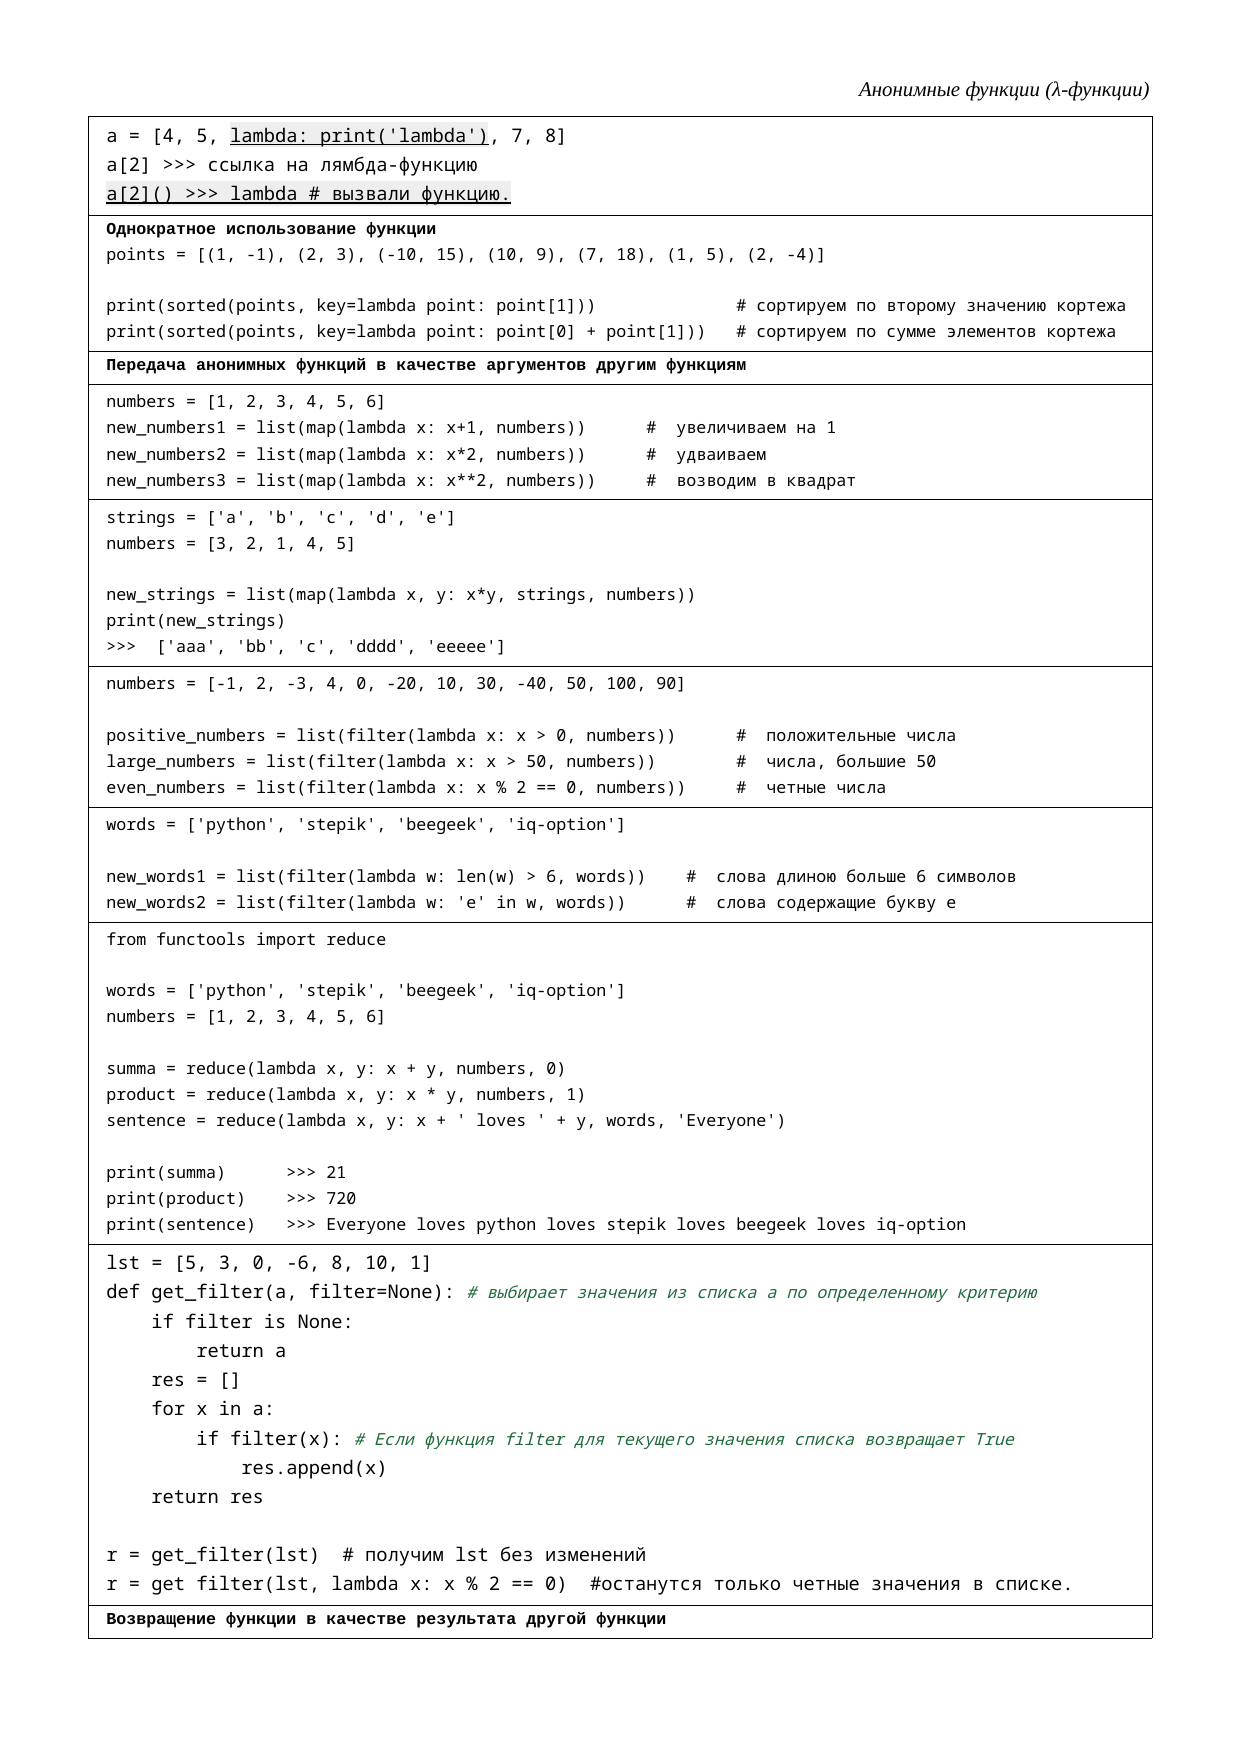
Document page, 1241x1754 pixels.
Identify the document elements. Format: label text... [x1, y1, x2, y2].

table_cell Возвращение функции в качестве результата другой функции [89, 1606, 1152, 1638]
table_cell words = ['python', 'stepik', 'beegeek', 'iq-option'] new_words1 = list(filter(lambda w: len(w) > 6, words)) # слова длиною больше 6 символов new_words2 = list(filter(lambda w: 'e' in w, words)) # слова содержащие букву e [89, 808, 1152, 922]
table_cell Однократное использование функции points = [(1, -1), (2, 3), (-10, 15), (10, 9), (7, 18), (1, 5), (2, -4)] print(sorted(points, key=lambda point: point[1])) # сортируем по второму значению кортежа print(sorted(points, key=lambda point: point[0] + point[1])) # сортируем по сумме элементов кортежа [89, 216, 1152, 351]
table_cell from functools import reduce words = ['python', 'stepik', 'beegeek', 'iq-option'] numbers = [1, 2, 3, 4, 5, 6] summa = reduce(lambda x, y: x + y, numbers, 0) product = reduce(lambda x, y: x * y, numbers, 1) sentence = reduce(lambda x, y: x + ' loves ' + y, words, 'Everyone') print(summa) >>> 21 print(product) >>> 720 print(sentence) >>> Everyone loves python loves stepik loves beegeek loves iq-option [89, 923, 1152, 1243]
table_cell strings = ['a', 'b', 'c', 'd', 'e'] numbers = [3, 2, 1, 4, 5] new_strings = list(map(lambda x, y: x*y, strings, numbers)) print(new_strings) >>> ['aaa', 'bb', 'c', 'dddd', 'eeeee'] [89, 500, 1152, 666]
table_cell numbers = [-1, 2, -3, 4, 0, -20, 10, 30, -40, 50, 100, 90] positive_numbers = list(filter(lambda x: x > 0, numbers)) # положительные числа large_numbers = list(filter(lambda x: x > 50, numbers)) # числа, большие 50 even_numbers = list(filter(lambda x: x % 2 == 0, numbers)) # четные числа [89, 667, 1152, 807]
table_cell a = [4, 5, lambda: print('lambda'), 7, 8] a[2] >>> ссылка на лямбда-функцию a[2]() >>> lambda # вызвали функцию. [89, 117, 1152, 214]
table_cell Передача анонимных функций в качестве аргументов другим функциям [89, 352, 1152, 384]
table_cell lst = [5, 3, 0, -6, 8, 10, 1] def get_filter(a, filter=None): # выбирает значения из списка a по определенному критерию if filter is None: return a res = [] for x in a: if filter(x): # Если функция filter для текущего значения списка возвращает True res.append(x) return res r = get_filter(lst) # получим lst без изменений r = get filter(lst, lambda x: x % 2 == 0) #останутся только четные значения в списке. [89, 1245, 1152, 1604]
table_cell numbers = [1, 2, 3, 4, 5, 6] new_numbers1 = list(map(lambda x: x+1, numbers)) # увеличиваем на 1 new_numbers2 = list(map(lambda x: x*2, numbers)) # удваиваем new_numbers3 = list(map(lambda x: x**2, numbers)) # возводим в квадрат [89, 385, 1152, 499]
